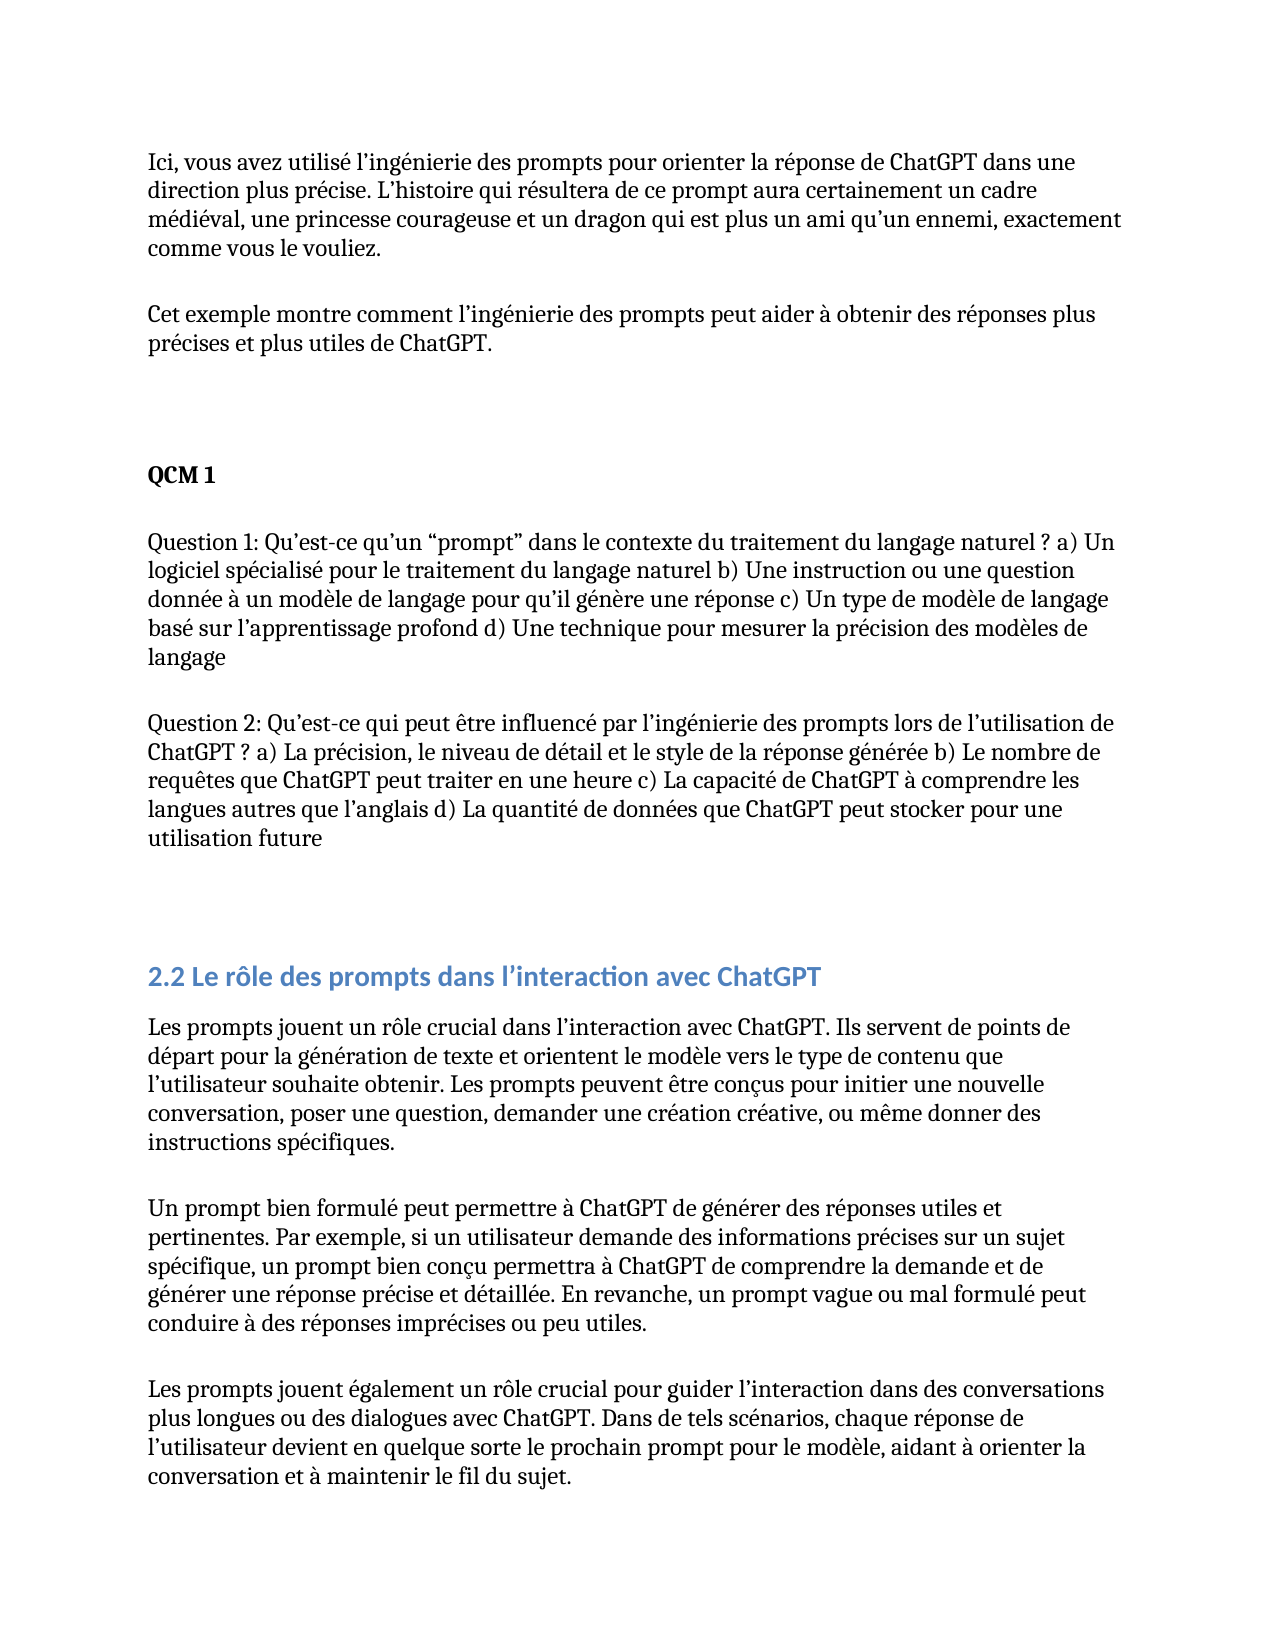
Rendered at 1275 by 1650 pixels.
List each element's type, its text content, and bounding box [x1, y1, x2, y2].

text QCM 1 [148, 461, 1127, 490]
text Les prompts jouent également un rôle crucial pour guider l’interaction dans des conversations plus longues ou des dialogues avec ChatGPT. Dans de tels scénarios, chaque réponse de l’utilisateur devient en quelque sorte le prochain prompt pour le modèle, aidant à orienter la conversation et à maintenir le fil du sujet. [148, 1375, 1127, 1490]
text Cet exemple montre comment l’ingénierie des prompts peut aider à obtenir des réponses plus précises et plus utiles de ChatGPT. [148, 300, 1127, 358]
text Question 1: Qu’est-ce qu’un “prompt” dans le contexte du traitement du langage naturel ? a) Un logiciel spécialisé pour le traitement du langage naturel b) Une instruction ou une question donnée à un modèle de langage pour qu’il génère une réponse c) Un type de modèle de langage basé sur l’apprentissage profond d) Une technique pour mesurer la précision des modèles de langage [148, 528, 1127, 671]
text Les prompts jouent un rôle crucial dans l’interaction avec ChatGPT. Ils servent de points de départ pour la génération de texte et orientent le modèle vers le type de contenu que l’utilisateur souhaite obtenir. Les prompts peuvent être conçus pour initier une nouvelle conversation, poser une question, demander une création créative, ou même donner des instructions spécifiques. [148, 1013, 1127, 1157]
text Un prompt bien formulé peut permettre à ChatGPT de générer des réponses utiles et pertinentes. Par exemple, si un utilisateur demande des informations précises sur un sujet spécifique, un prompt bien conçu permettra à ChatGPT de comprendre la demande et de générer une réponse précise et détaillée. En revanche, un prompt vague ou mal formulé peut conduire à des réponses imprécises ou peu utiles. [148, 1194, 1127, 1338]
text Ici, vous avez utilisé l’ingénierie des prompts pour orienter la réponse de ChatGPT dans une direction plus précise. L’histoire qui résultera de ce prompt aura certainement un cadre médiéval, une princesse courageuse et un dragon qui est plus un ami qu’un ennemi, exactement comme vous le vouliez. [148, 148, 1127, 263]
text Question 2: Qu’est-ce qui peut être influencé par l’ingénierie des prompts lors de l’utilisation de ChatGPT ? a) La précision, le niveau de détail et le style de la réponse générée b) Le nombre de requêtes que ChatGPT peut traiter en une heure c) La capacité de ChatGPT à comprendre les langues autres que l’anglais d) La quantité de données que ChatGPT peut stocker pour une utilisation future [148, 709, 1127, 853]
subtitle 2.2 Le rôle des prompts dans l’interaction avec ChatGPT [148, 958, 1127, 994]
